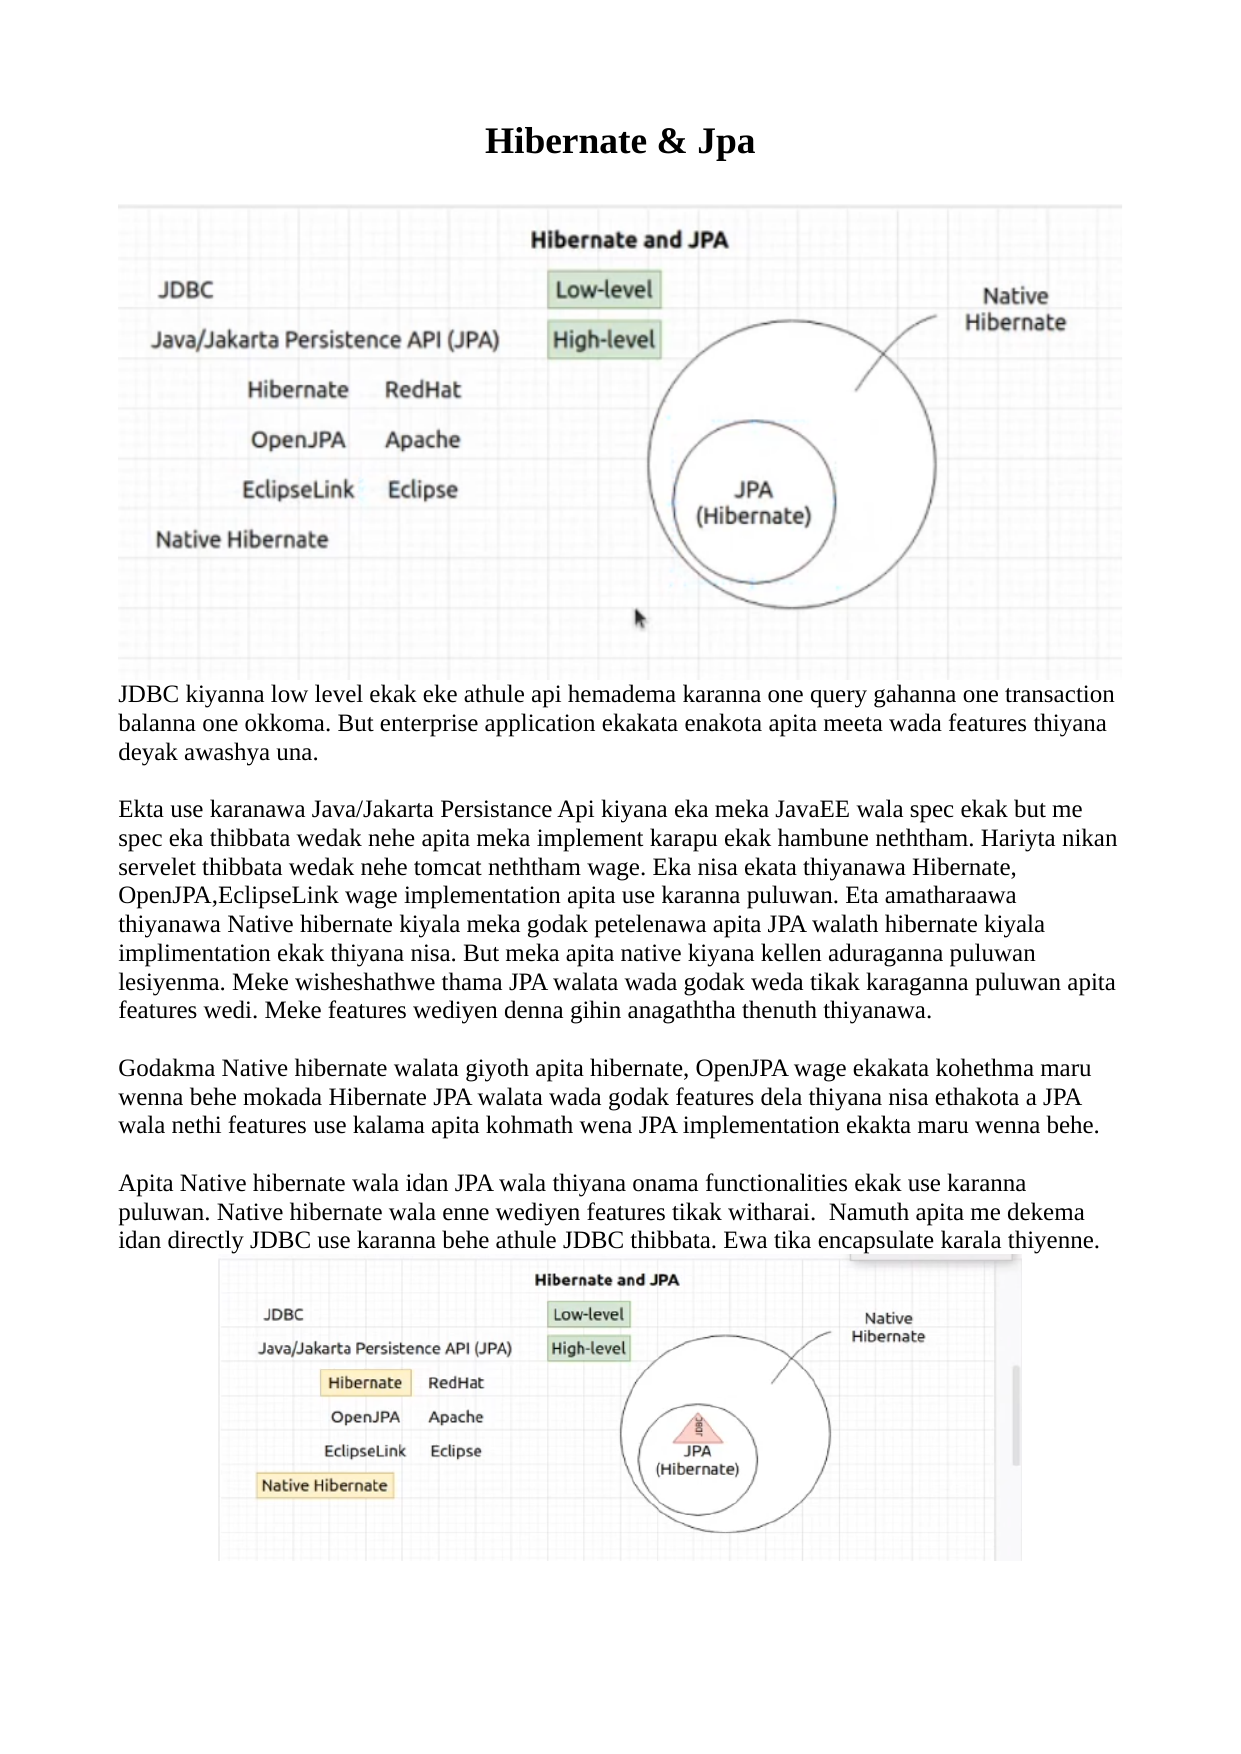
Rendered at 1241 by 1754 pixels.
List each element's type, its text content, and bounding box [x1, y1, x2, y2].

text Godakma Native hibernate walata giyoth apita hibernate, OpenJPA wage ekakata kohethma maru wenna behe mokada Hibernate JPA walata wada godak features dela thiyana nisa ethakota a JPA wala nethi features use kalama apita kohmath wena JPA implementation ekakta maru wenna behe. [118, 1053, 1122, 1139]
text Ekta use karanawa Java/Jakarta Persistance Api kiyana eka meka JavaEE wala spec ekak but me spec eka thibbata wedak nehe apita meka implement karapu ekak hambune neththam. Hariyta nikan servelet thibbata wedak nehe tomcat neththam wage. Eka nisa ekata thiyanawa Hibernate, OpenJPA,EclipseLink wage implementation apita use karanna puluwan. Eta amatharaawa thiyanawa Native hibernate kiyala meka godak petelenawa apita JPA walath hibernate kiyala implimentation ekak thiyana nisa. But meka apita native kiyana kellen aduraganna puluwan lesiyenma. Meke wisheshathwe thama JPA walata wada godak weda tikak karaganna puluwan apita features wedi. Meke features wediyen denna gihin anagaththa thenuth thiyanawa. [118, 794, 1122, 1024]
picture [118, 204, 1123, 680]
text JDBC kiyanna low level ekak eke athule api hemadema karanna one query gahanna one transaction balanna one okkoma. But enterprise application ekakata enakota apita meeta wada features thiyana deyak awashya una. [118, 680, 1122, 766]
text Apita Native hibernate wala idan JPA wala thiyana onama functionalities ekak use karanna puluwan. Native hibernate wala enne wediyen features tikak witharai. Namuth apita me dekema idan directly JDBC use karanna behe athule JDBC thibbata. Ewa tika encapsulate karala thiyenne. [118, 1168, 1122, 1254]
picture [218, 1254, 1022, 1561]
text Hibernate & Jpa [118, 118, 1122, 161]
